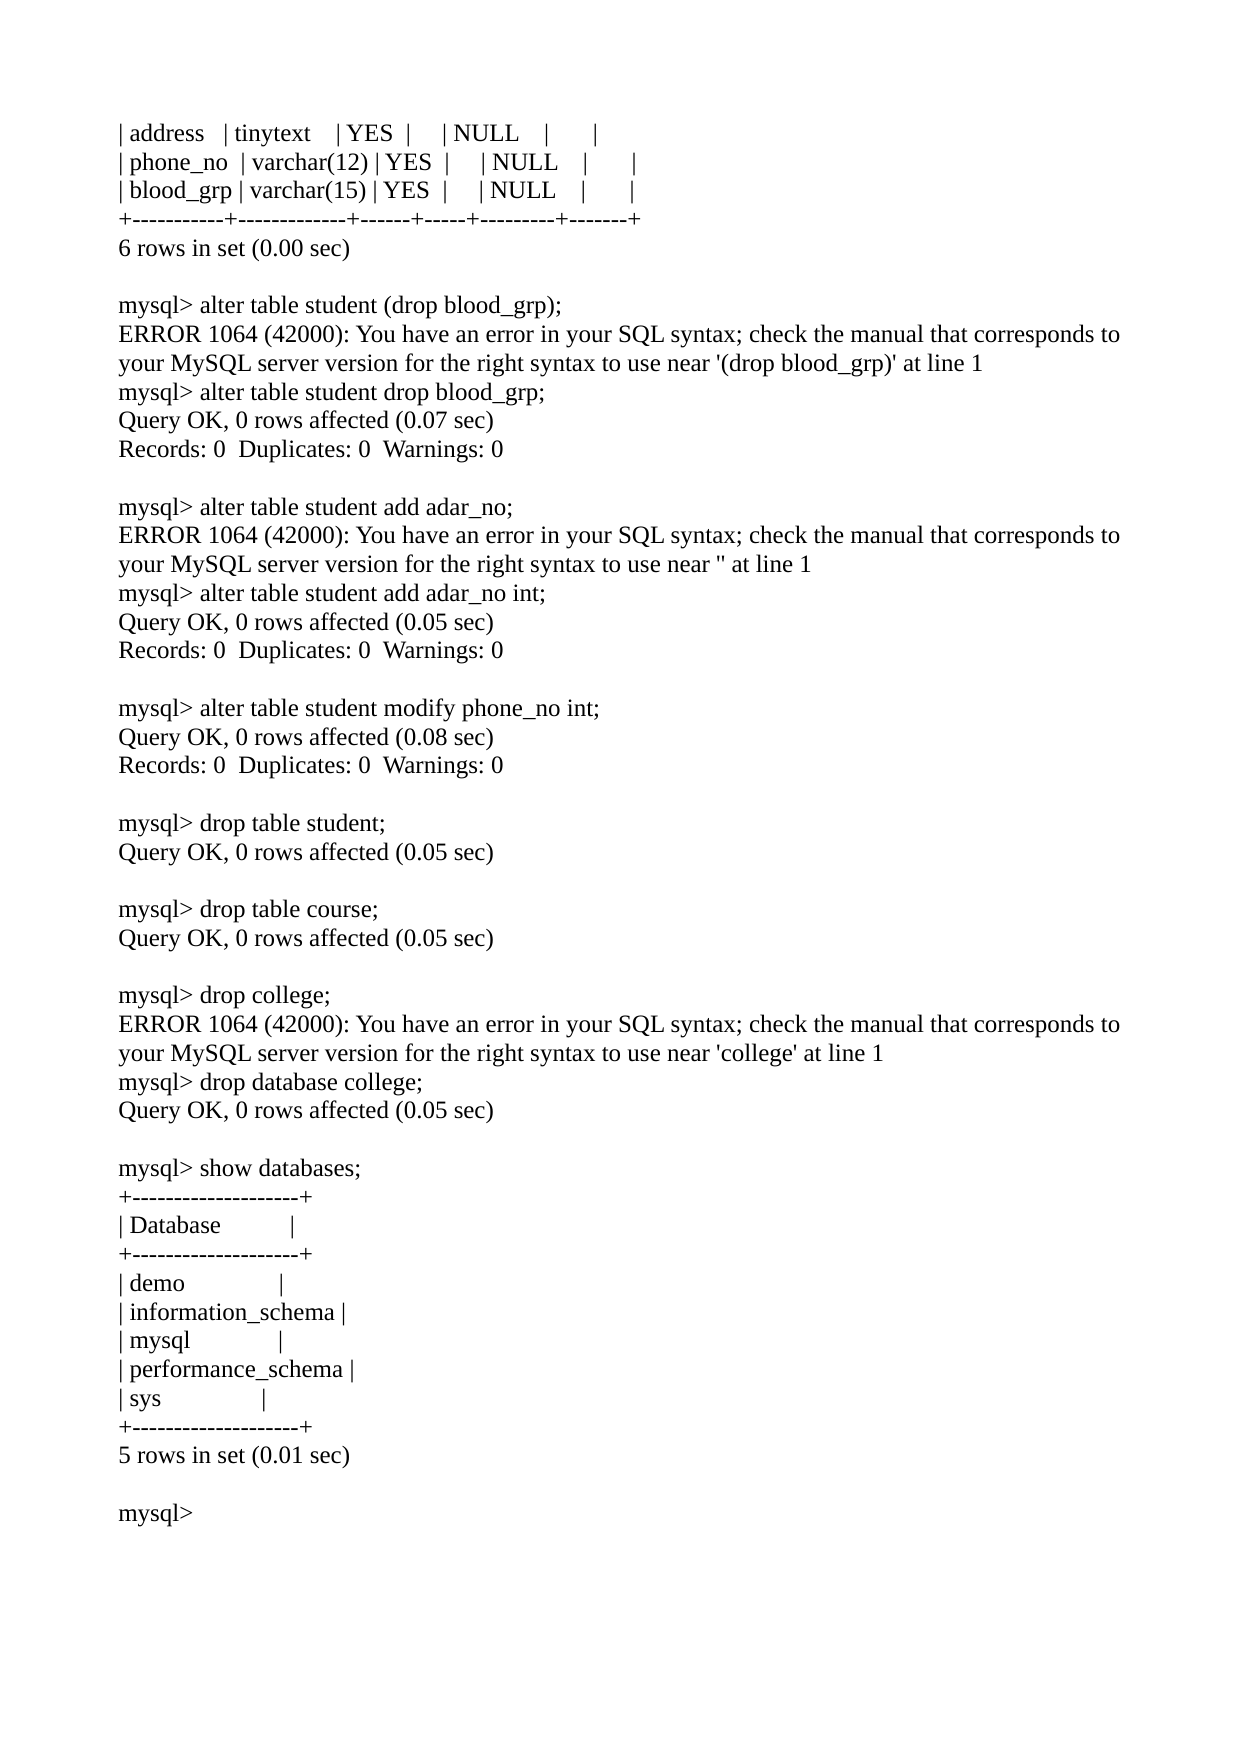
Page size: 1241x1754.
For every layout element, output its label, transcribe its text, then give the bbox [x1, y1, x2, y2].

text mysql> alter table student modify phone_no int; [118, 693, 1122, 722]
text mysql> [118, 1498, 1122, 1527]
text mysql> drop table course; [118, 894, 1122, 923]
text | demo | [118, 1268, 1122, 1297]
text 5 rows in set (0.01 sec) [118, 1441, 1122, 1469]
text mysql> alter table student (drop blood_grp); [118, 291, 1122, 319]
text +--------------------+ [118, 1239, 1122, 1268]
text mysql> drop table student; [118, 808, 1122, 837]
text mysql> drop database college; [118, 1067, 1122, 1096]
text | phone_no | varchar(12) | YES | | NULL | | [118, 147, 1122, 176]
text Query OK, 0 rows affected (0.05 sec) [118, 1096, 1122, 1124]
text mysql> alter table student drop blood_grp; [118, 377, 1122, 406]
text Query OK, 0 rows affected (0.05 sec) [118, 837, 1122, 866]
text ERROR 1064 (42000): You have an error in your SQL syntax; check the manual that corresponds to your MySQL server version for the right syntax to use near 'college' at line 1 [118, 1009, 1122, 1067]
text Query OK, 0 rows affected (0.05 sec) [118, 923, 1122, 952]
text | performance_schema | [118, 1354, 1122, 1383]
text Records: 0 Duplicates: 0 Warnings: 0 [118, 636, 1122, 664]
text | blood_grp | varchar(15) | YES | | NULL | | [118, 176, 1122, 204]
text +--------------------+ [118, 1182, 1122, 1211]
text mysql> show databases; [118, 1153, 1122, 1182]
text +--------------------+ [118, 1412, 1122, 1441]
text Records: 0 Duplicates: 0 Warnings: 0 [118, 434, 1122, 463]
text Query OK, 0 rows affected (0.08 sec) [118, 722, 1122, 751]
text ERROR 1064 (42000): You have an error in your SQL syntax; check the manual that corresponds to your MySQL server version for the right syntax to use near '(drop blood_grp)' at line 1 [118, 319, 1122, 377]
text Query OK, 0 rows affected (0.07 sec) [118, 406, 1122, 434]
text 6 rows in set (0.00 sec) [118, 233, 1122, 262]
text | information_schema | [118, 1297, 1122, 1326]
text | address | tinytext | YES | | NULL | | [118, 118, 1122, 147]
text mysql> drop college; [118, 981, 1122, 1009]
text | mysql | [118, 1326, 1122, 1354]
text Query OK, 0 rows affected (0.05 sec) [118, 607, 1122, 636]
text mysql> alter table student add adar_no; [118, 492, 1122, 521]
text | Database | [118, 1211, 1122, 1239]
text | sys | [118, 1383, 1122, 1412]
text mysql> alter table student add adar_no int; [118, 578, 1122, 607]
text ERROR 1064 (42000): You have an error in your SQL syntax; check the manual that corresponds to your MySQL server version for the right syntax to use near '' at line 1 [118, 521, 1122, 578]
text +-----------+-------------+------+-----+---------+-------+ [118, 204, 1122, 233]
text Records: 0 Duplicates: 0 Warnings: 0 [118, 751, 1122, 779]
